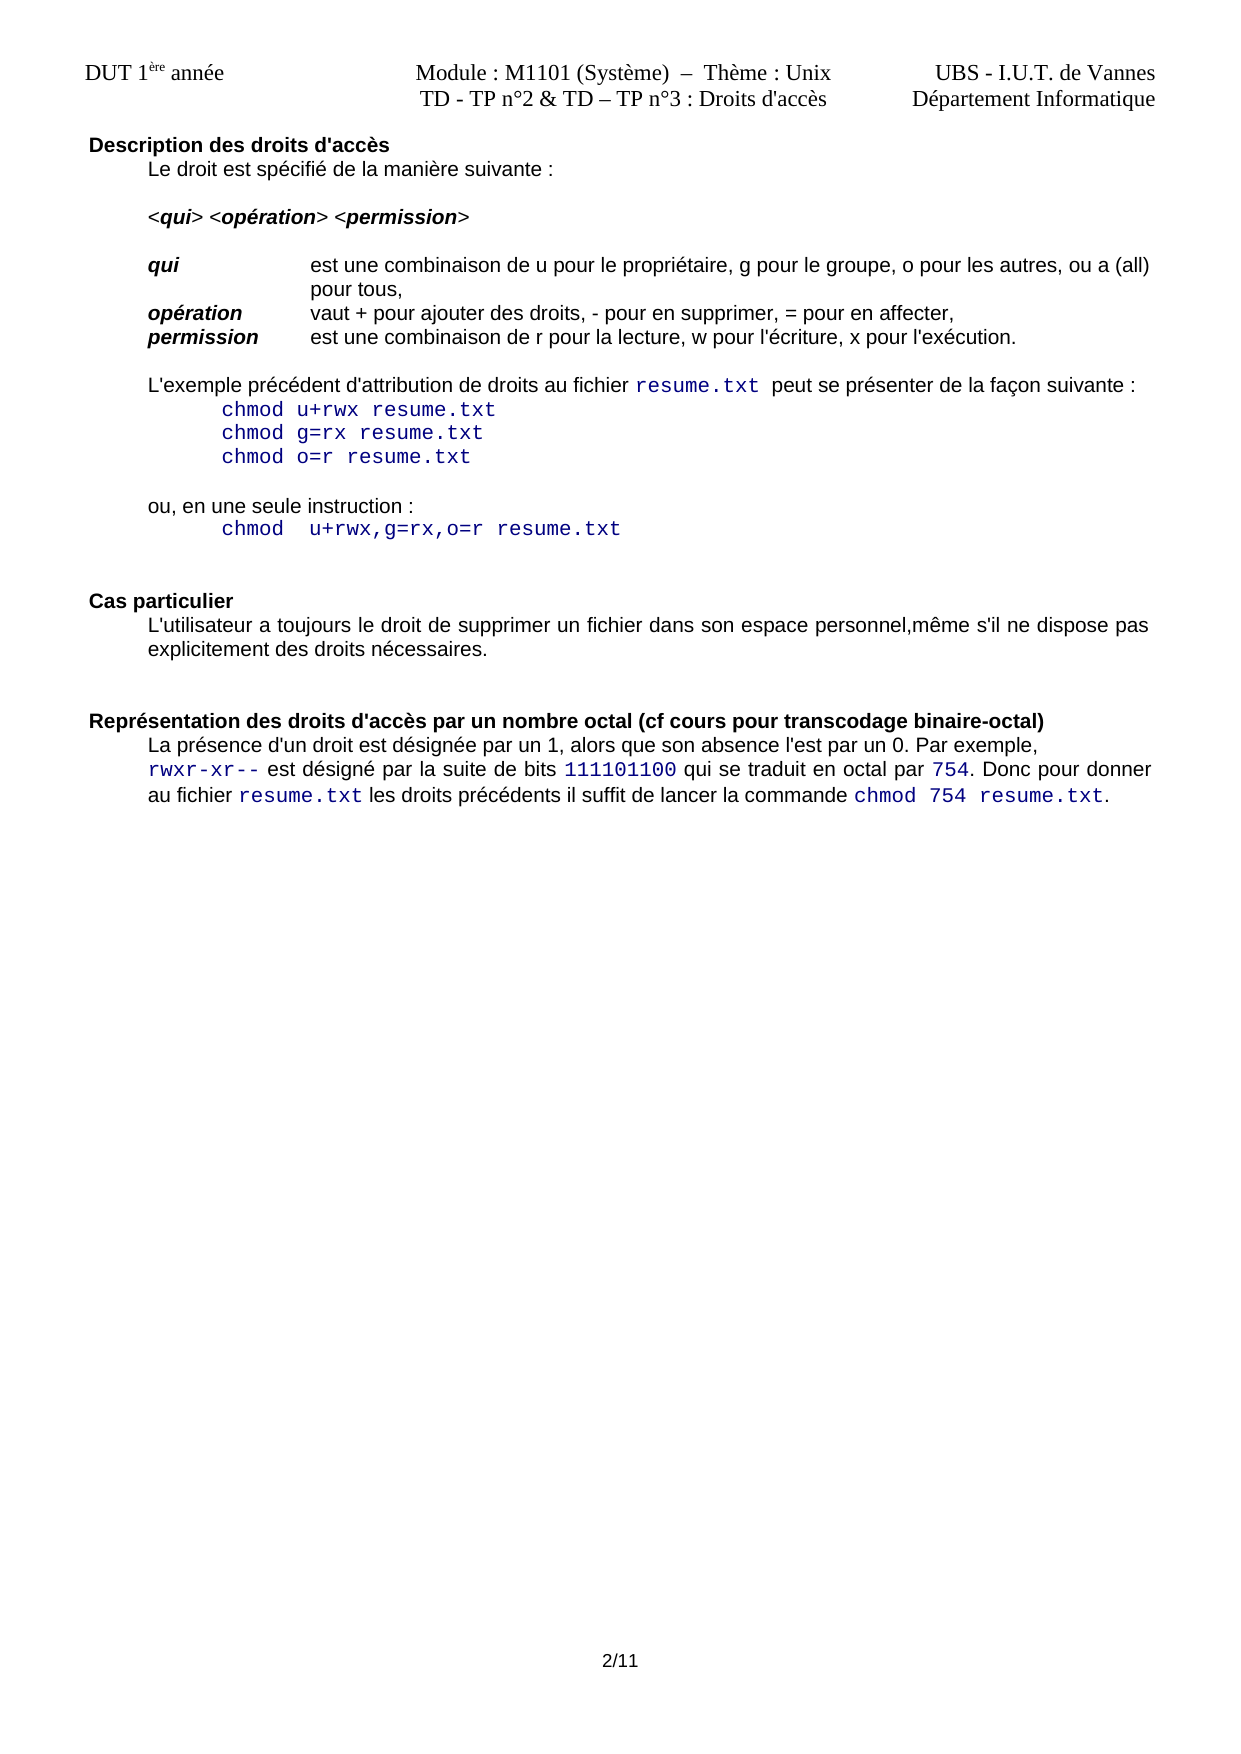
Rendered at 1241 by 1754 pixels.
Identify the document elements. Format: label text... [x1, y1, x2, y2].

text Le droit est spécifié de la manière suivante : [148, 157, 1151, 181]
text chmod g=rx resume.txt [148, 422, 1151, 446]
text Cas particulier [89, 589, 1151, 613]
text qui est une combinaison de u pour le propriétaire, g pour le groupe, o pour les autres, ou a (all) pour tous, [148, 253, 1151, 301]
text chmod o=r resume.txt [148, 446, 1151, 470]
text Description des droits d'accès [89, 133, 1151, 157]
text permission est une combinaison de r pour la lecture, w pour l'écriture, x pour l'exécution. [148, 325, 1151, 349]
text L'exemple précédent d'attribution de droits au fichier resume.txt peut se présenter de la façon suivante : [148, 373, 1151, 399]
text chmod u+rwx,g=rx,o=r resume.txt [148, 518, 1151, 541]
text Représentation des droits d'accès par un nombre octal (cf cours pour transcodage binaire-octal) [15, 709, 1151, 733]
text <qui> <opération> <permission> [148, 205, 1151, 229]
text chmod u+rwx resume.txt [148, 399, 1151, 422]
text ou, en une seule instruction : [148, 494, 1151, 518]
text rwxr-xr-- est désigné par la suite de bits 111101100 qui se traduit en octal par 754. Donc pour donner au fichier resume.txt les droits précédents il suffit de lancer la commande chmod 754 resume.txt. [148, 757, 1151, 808]
text L'utilisateur a toujours le droit de supprimer un fichier dans son espace personnel,même s'il ne dispose pas explicitement des droits nécessaires. [148, 613, 1151, 661]
text opération vaut + pour ajouter des droits, - pour en supprimer, = pour en affecter, [148, 301, 1151, 325]
text La présence d'un droit est désignée par un 1, alors que son absence l'est par un 0. Par exemple, [148, 733, 1151, 757]
